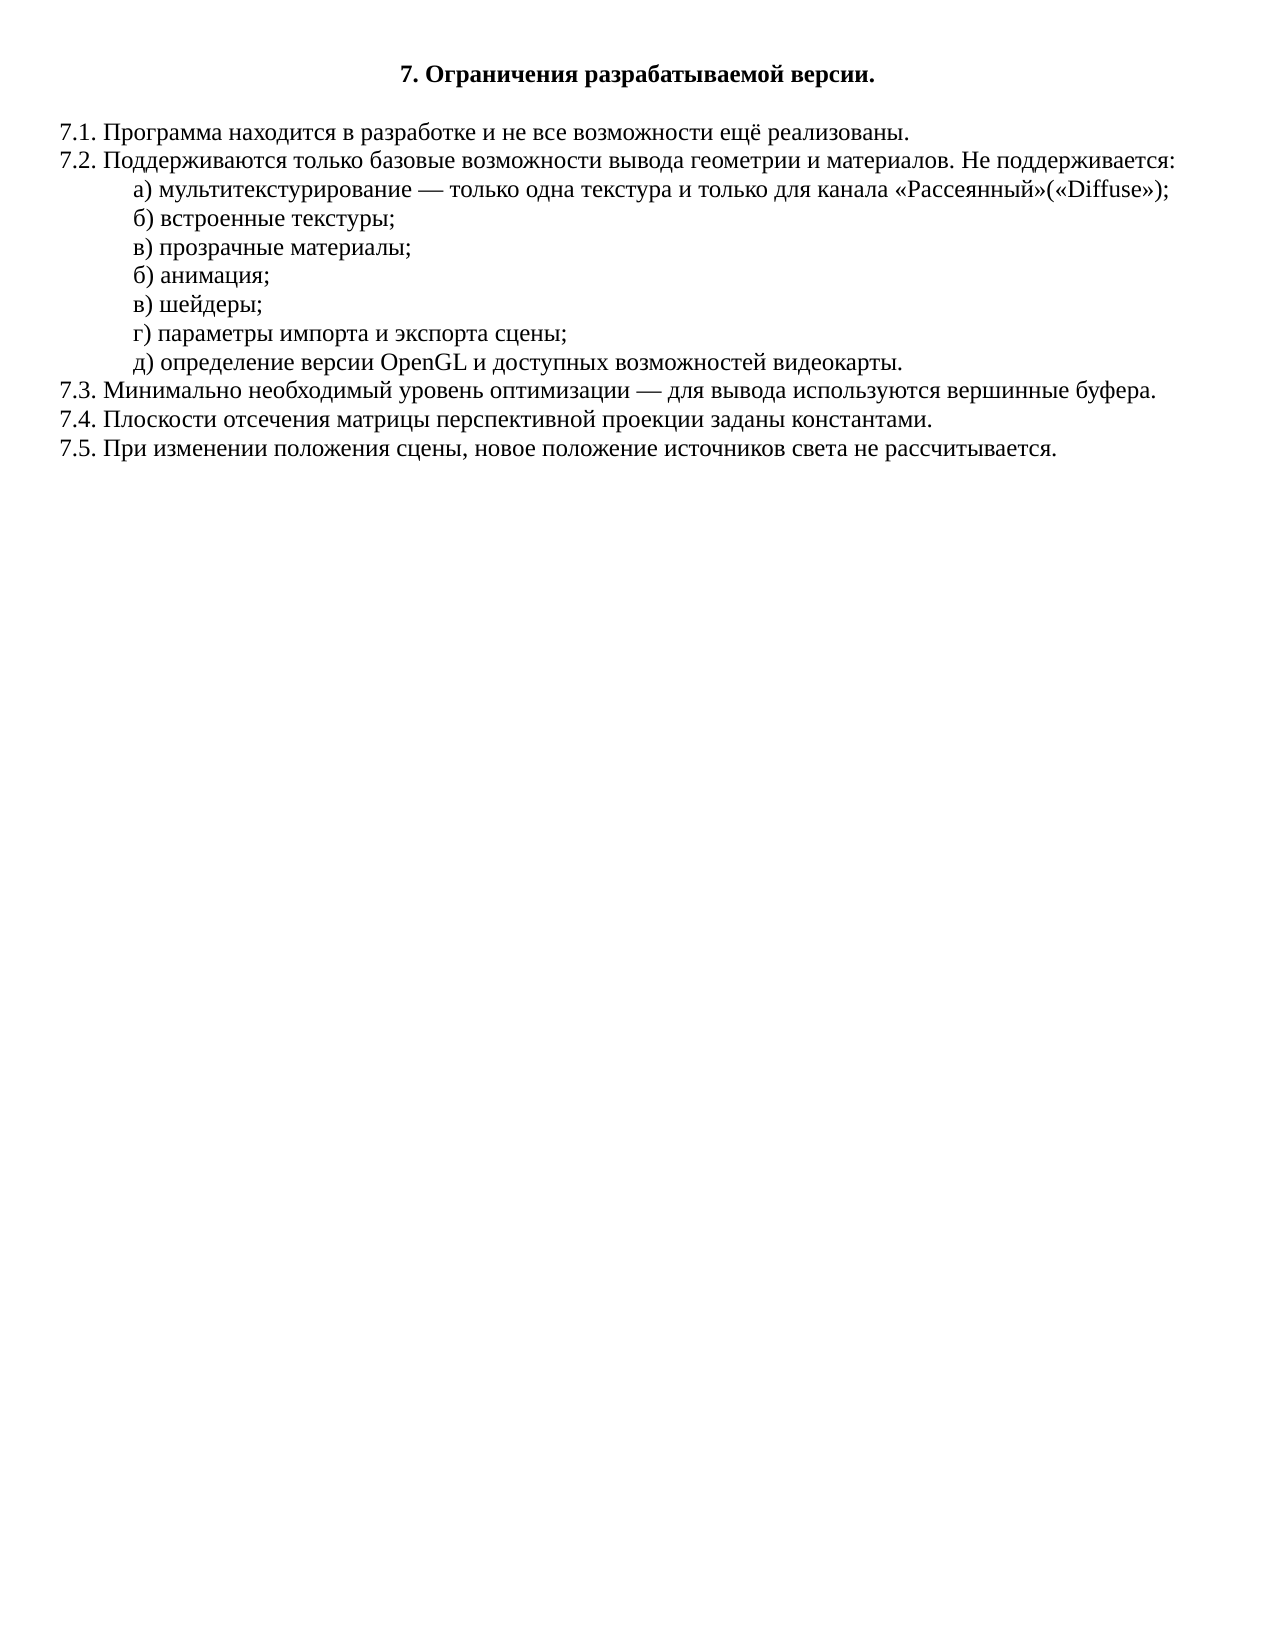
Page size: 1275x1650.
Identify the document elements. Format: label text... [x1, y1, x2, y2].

text 7. Ограничения разрабатываемой версии. [59, 59, 1216, 88]
text 7.1. Программа находится в разработке и не все возможности ещё реализованы. [59, 117, 1216, 145]
text б) встроенные текстуры; [59, 203, 1216, 232]
text б) анимация; [59, 260, 1216, 289]
text в) прозрачные материалы; [59, 232, 1216, 260]
text 7.3. Минимально необходимый уровень оптимизации — для вывода используются вершинные буфера. [59, 375, 1216, 404]
text 7.4. Плоскости отсечения матрицы перспективной проекции заданы константами. [59, 404, 1216, 433]
text а) мультитекстурирование — только одна текстура и только для канала «Рассеянный»(«Diffuse»); [59, 174, 1216, 203]
text д) определение версии OpenGL и доступных возможностей видеокарты. [59, 347, 1216, 375]
text г) параметры импорта и экспорта сцены; [59, 318, 1216, 347]
text 7.2. Поддерживаются только базовые возможности вывода геометрии и материалов. Не поддерживается: [59, 145, 1216, 174]
text в) шейдеры; [59, 289, 1216, 318]
text 7.5. При изменении положения сцены, новое положение источников света не рассчитывается. [59, 433, 1216, 462]
